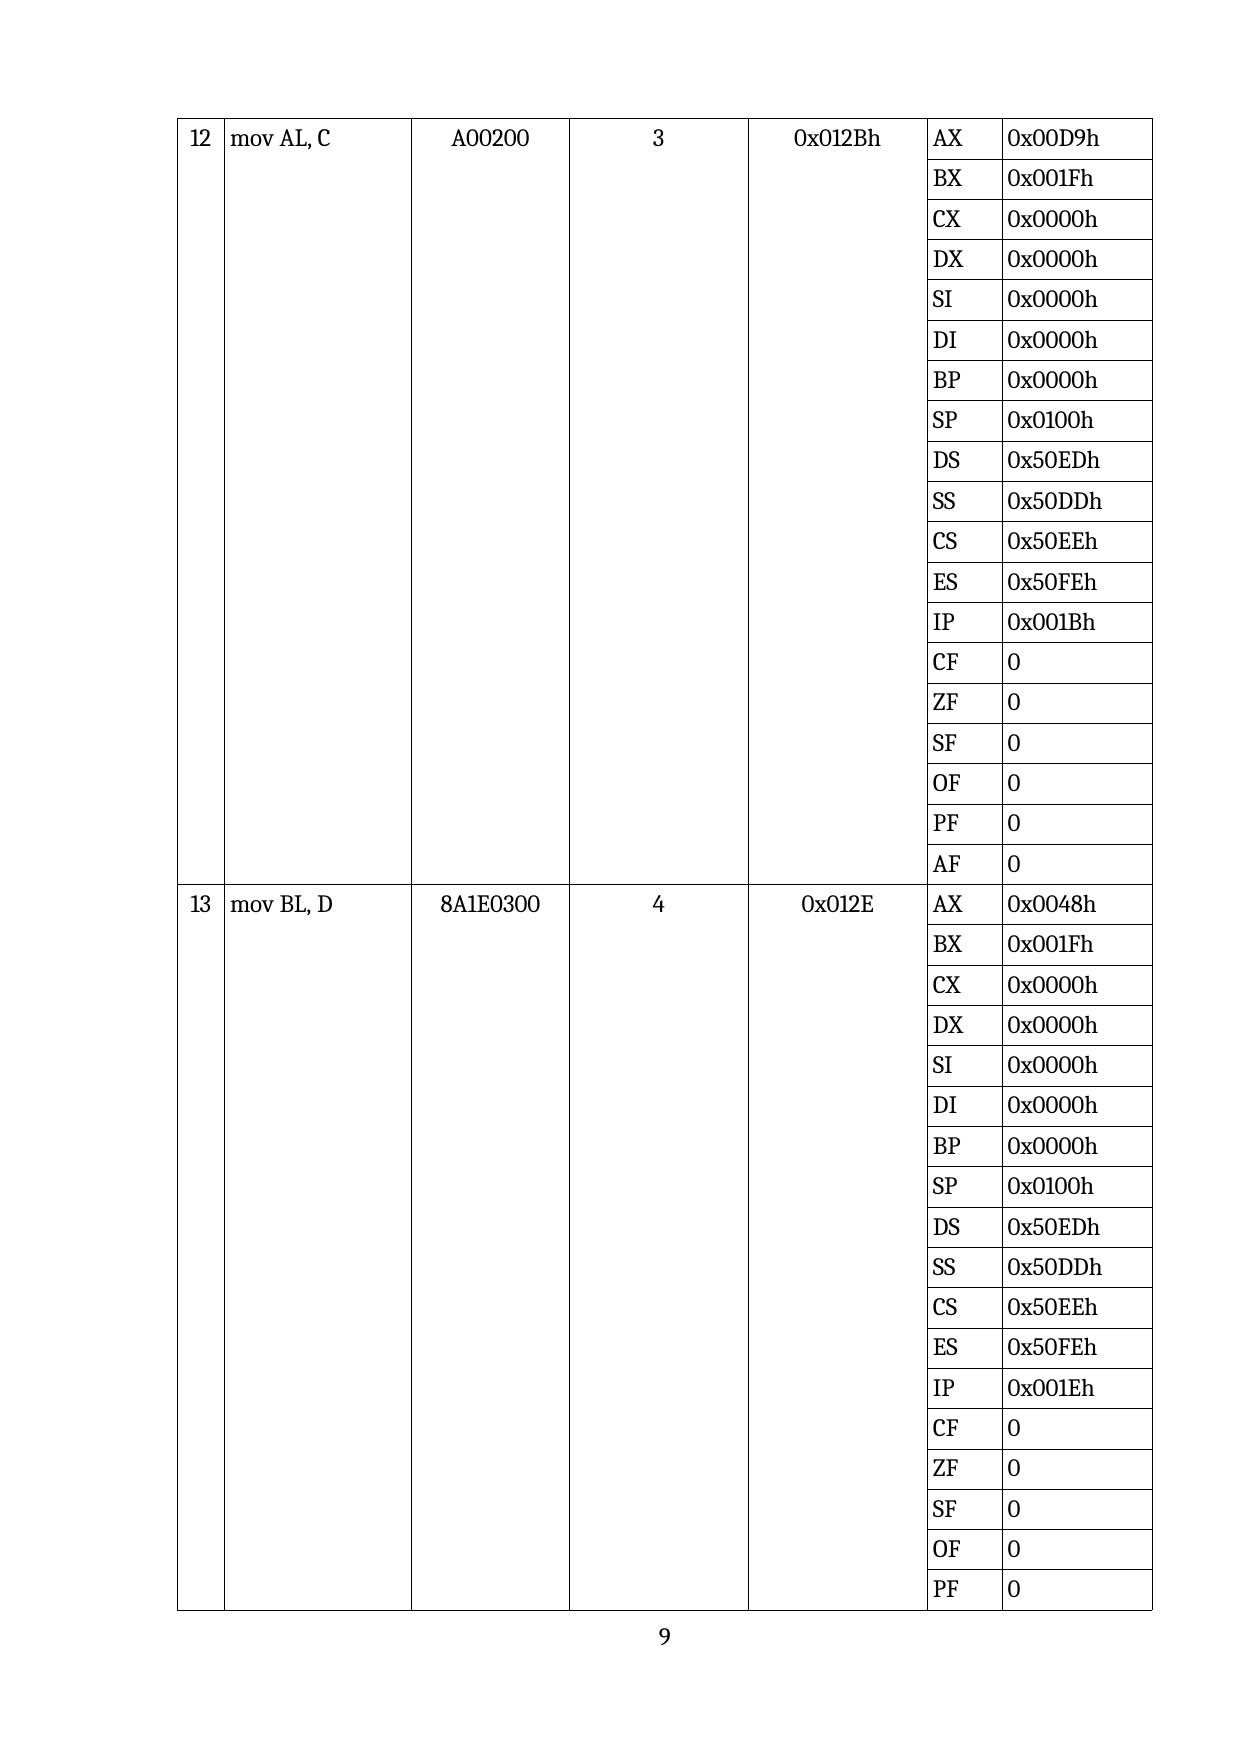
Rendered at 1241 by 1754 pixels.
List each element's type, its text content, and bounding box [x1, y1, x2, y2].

table_cell 0x012Bh [749, 119, 927, 884]
table_cell 0x00D9h [1003, 119, 1152, 158]
table_cell DS [928, 442, 1002, 481]
table_cell 13 [178, 885, 224, 1610]
table_cell BX [928, 160, 1002, 199]
table_cell BP [928, 361, 1002, 400]
table_cell PF [928, 805, 1002, 844]
table_cell 0x50FEh [1003, 1329, 1152, 1368]
table_cell mov BL, D [225, 885, 411, 1610]
table_cell SS [928, 482, 1002, 521]
table_cell 0 [1003, 764, 1152, 803]
table_cell 0 [1003, 1530, 1152, 1569]
table_cell SP [928, 401, 1002, 441]
table_cell 0x001Fh [1003, 160, 1152, 199]
table_cell 4 [570, 885, 748, 1610]
table_cell 0x0000h [1003, 1046, 1152, 1086]
table_cell SI [928, 1046, 1002, 1086]
table_cell DI [928, 321, 1002, 360]
table_cell 0 [1003, 1409, 1152, 1448]
table_cell 0x012E [749, 885, 927, 1610]
table_cell ZF [928, 684, 1002, 723]
table_cell 0x50EEh [1003, 522, 1152, 562]
table_cell AX [928, 119, 1002, 158]
table_cell 0x50EDh [1003, 442, 1152, 481]
table_cell 0x50FEh [1003, 563, 1152, 602]
table_cell ES [928, 1329, 1002, 1368]
table_cell BP [928, 1127, 1002, 1166]
table_cell ZF [928, 1450, 1002, 1489]
table_cell 0x001Fh [1003, 925, 1152, 965]
table_cell 0x0000h [1003, 1087, 1152, 1126]
table_cell OF [928, 764, 1002, 803]
table_cell AX [928, 885, 1002, 924]
table_cell CX [928, 200, 1002, 239]
table_cell 0 [1003, 805, 1152, 844]
table_cell 0x50EDh [1003, 1208, 1152, 1247]
table_cell 0x0000h [1003, 240, 1152, 279]
table_cell 0x0000h [1003, 361, 1152, 400]
table_cell CF [928, 643, 1002, 682]
table_cell 0 [1003, 1490, 1152, 1529]
table_cell 12 [178, 119, 224, 884]
table_cell DX [928, 1006, 1002, 1045]
table_cell IP [928, 1369, 1002, 1408]
table_cell 0 [1003, 1570, 1152, 1610]
table_cell 0x0000h [1003, 1006, 1152, 1045]
table_cell 0 [1003, 845, 1152, 884]
table_cell ES [928, 563, 1002, 602]
table_cell SS [928, 1248, 1002, 1287]
table_cell 3 [570, 119, 748, 884]
table_cell 0 [1003, 724, 1152, 763]
table_cell 0x0000h [1003, 321, 1152, 360]
table_cell DX [928, 240, 1002, 279]
table_cell CX [928, 966, 1002, 1005]
table_cell 0x0000h [1003, 966, 1152, 1005]
table_cell SP [928, 1167, 1002, 1207]
table_cell 0 [1003, 643, 1152, 682]
table_cell A00200 [412, 119, 569, 884]
table_cell 0x50DDh [1003, 1248, 1152, 1287]
table_cell CS [928, 1288, 1002, 1327]
table_cell DI [928, 1087, 1002, 1126]
table_cell 8A1E0300 [412, 885, 569, 1610]
table_cell 0 [1003, 1450, 1152, 1489]
table_cell SI [928, 280, 1002, 320]
table_cell 0x0000h [1003, 280, 1152, 320]
table_cell PF [928, 1570, 1002, 1610]
table_cell 0 [1003, 684, 1152, 723]
table_cell SF [928, 724, 1002, 763]
table_cell 0x0100h [1003, 401, 1152, 441]
table_cell 0x001Eh [1003, 1369, 1152, 1408]
table_cell CF [928, 1409, 1002, 1448]
table_cell 0x0000h [1003, 200, 1152, 239]
table_cell CS [928, 522, 1002, 562]
table_cell IP [928, 603, 1002, 642]
table_cell DS [928, 1208, 1002, 1247]
table_cell SF [928, 1490, 1002, 1529]
table_cell AF [928, 845, 1002, 884]
table_cell OF [928, 1530, 1002, 1569]
table_cell mov AL, C [225, 119, 411, 884]
table_cell 0x0048h [1003, 885, 1152, 924]
table_cell 0x001Bh [1003, 603, 1152, 642]
table_cell 0x0000h [1003, 1127, 1152, 1166]
table_cell 0x0100h [1003, 1167, 1152, 1207]
table_cell BX [928, 925, 1002, 965]
table_cell 0x50EEh [1003, 1288, 1152, 1327]
table_cell 0x50DDh [1003, 482, 1152, 521]
